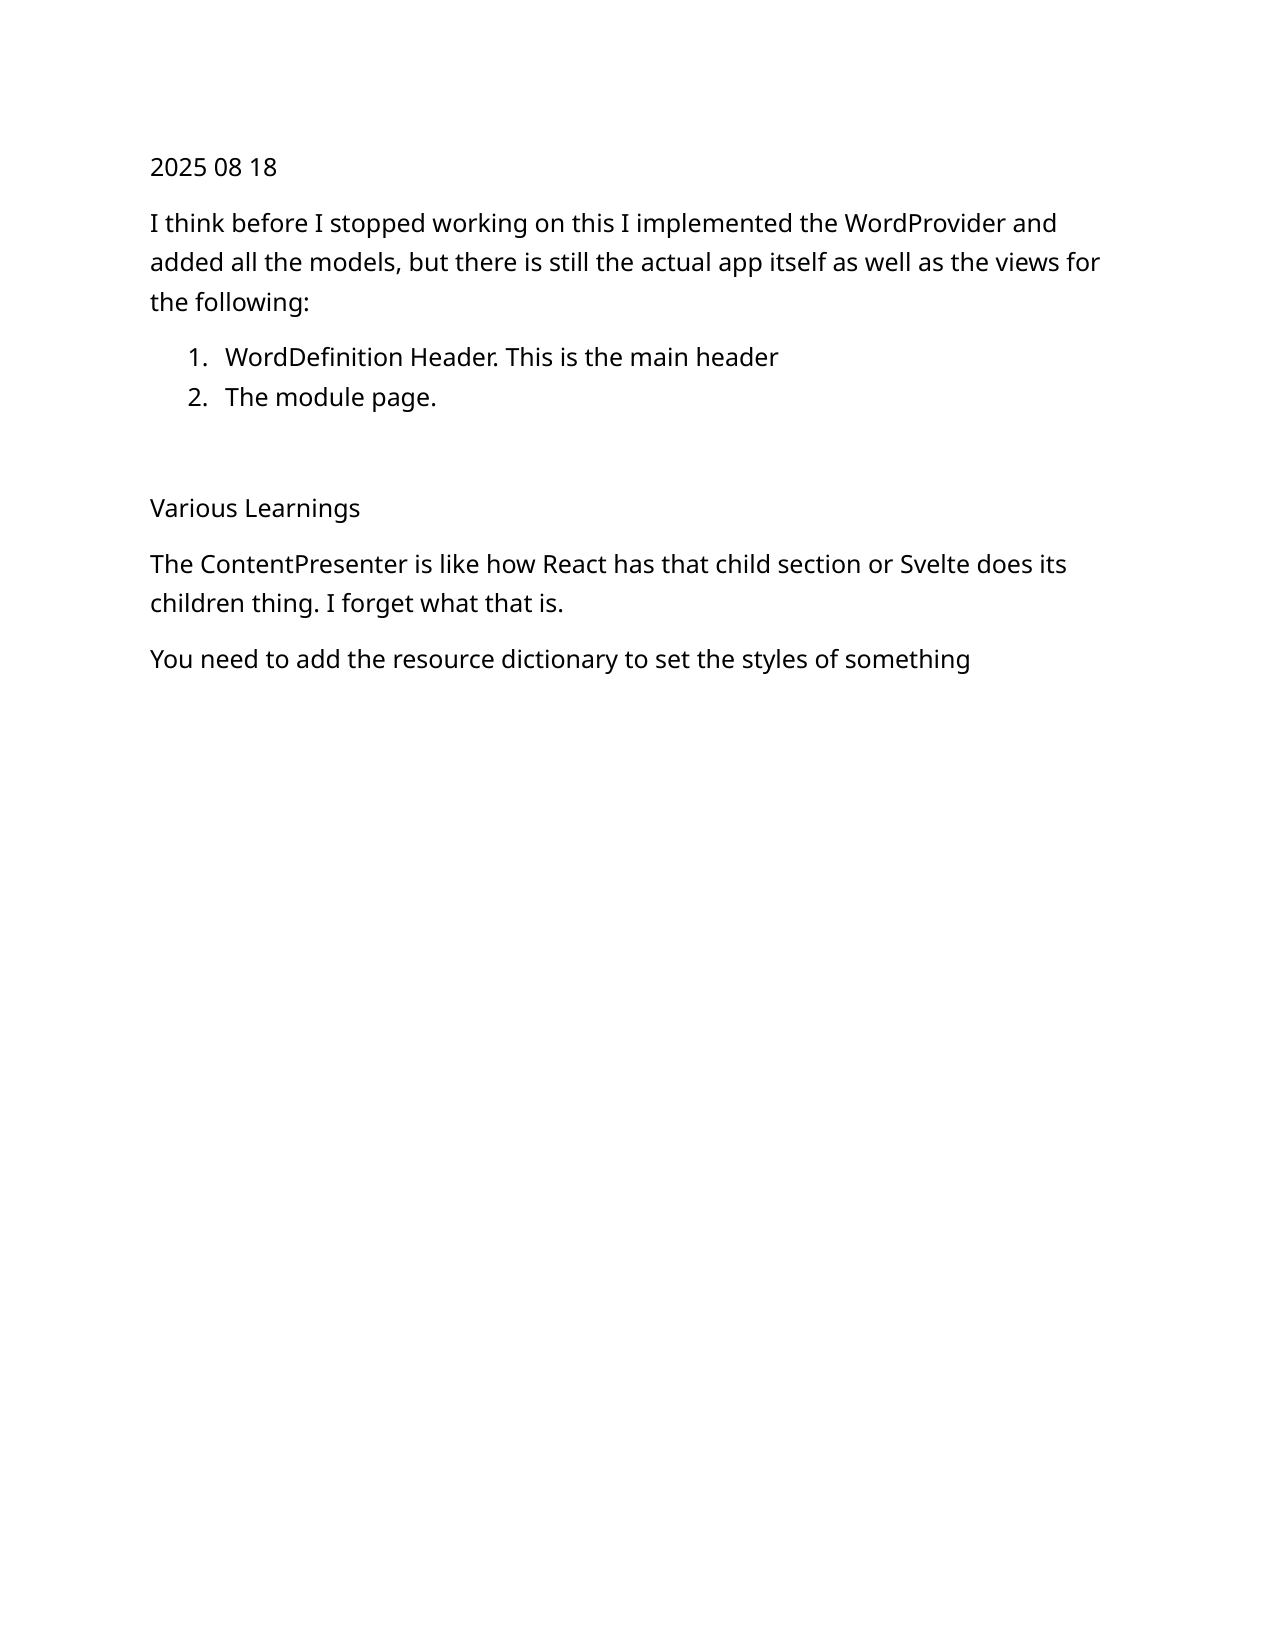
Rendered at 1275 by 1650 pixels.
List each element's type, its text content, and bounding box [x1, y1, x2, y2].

text You need to add the resource dictionary to set the styles of something [150, 642, 1125, 676]
list The module page. [187, 379, 1125, 413]
text Various Learnings [150, 491, 1125, 525]
text I think before I stopped working on this I implemented the WordProvider and added all the models, but there is still the actual app itself as well as the views for the following: [150, 206, 1125, 318]
text 2025 08 18 [150, 150, 1125, 184]
list WordDefinition Header. This is the main header [187, 340, 1125, 374]
text The ContentPresenter is like how React has that child section or Svelte does its children thing. I forget what that is. [150, 547, 1125, 620]
